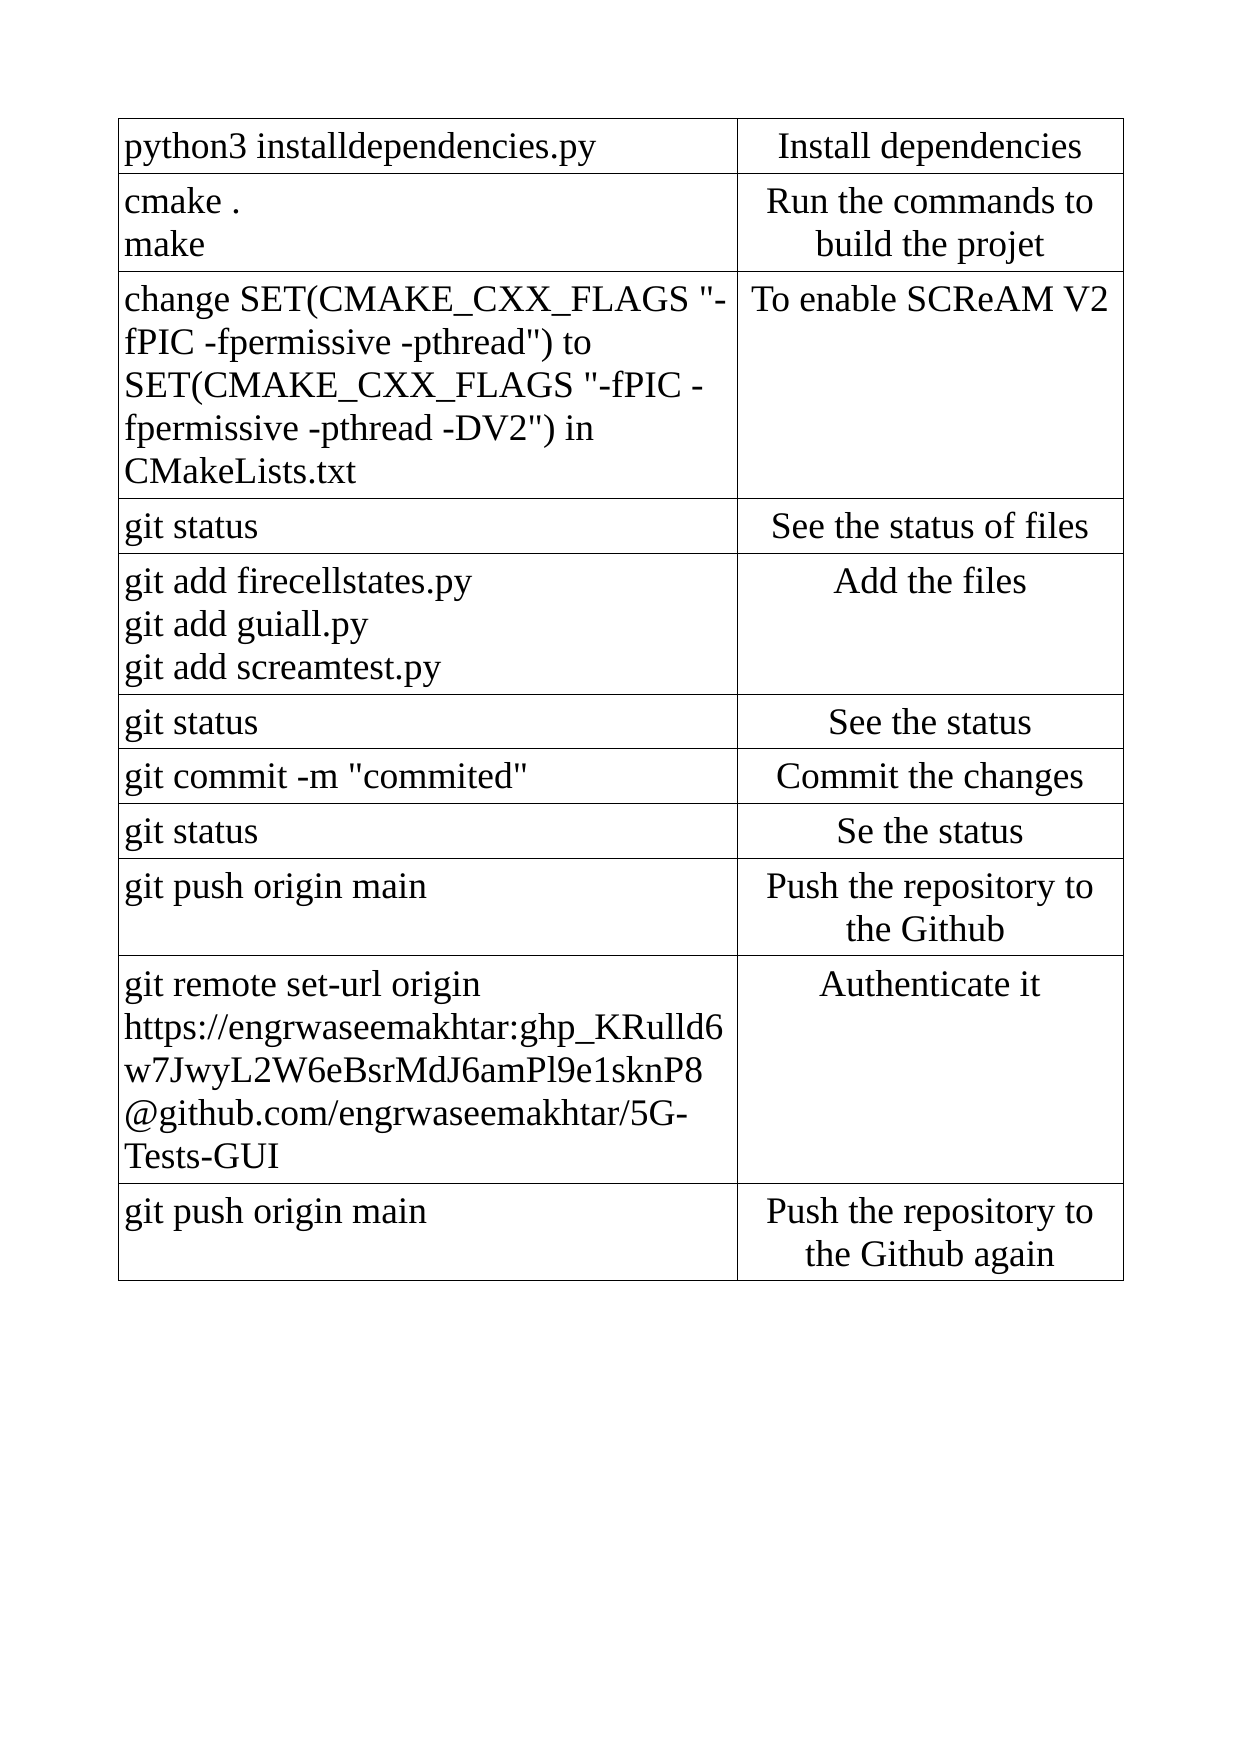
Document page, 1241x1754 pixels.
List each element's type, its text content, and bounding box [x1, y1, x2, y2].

table_cell Authenticate it [738, 956, 1123, 1182]
table_cell git status [119, 804, 737, 857]
table_cell git remote set-url origin https://engrwaseemakhtar: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@github.com/engrwaseemakhtar/5G-Tests-GUI [119, 956, 737, 1182]
table_cell To enable SCReAM V2 [738, 272, 1123, 498]
table_cell Install dependencies [738, 119, 1123, 173]
table_cell git status [119, 695, 737, 748]
table_cell git commit -m "commited" [119, 749, 737, 803]
table_cell change SET(CMAKE_CXX_FLAGS "-fPIC -fpermissive -pthread") to SET(CMAKE_CXX_FLAGS "-fPIC -fpermissive -pthread -DV2") in CMakeLists.txt [119, 272, 737, 498]
table_cell Push the repository to the Github [738, 859, 1123, 955]
table_cell Run the commands to build the projet [738, 174, 1123, 271]
table_cell See the status of files [738, 499, 1123, 552]
table_cell Commit the changes [738, 749, 1123, 803]
table_cell git status [119, 499, 737, 552]
table_cell Se the status [738, 804, 1123, 857]
table_cell See the status [738, 695, 1123, 748]
table_cell git push origin main [119, 859, 737, 955]
table_cell git add firecellstates.py git add guiall.py git add screamtest.py [119, 554, 737, 693]
table_cell git push origin main [119, 1184, 737, 1280]
table_cell python3 installdependencies.py [119, 119, 737, 173]
table_cell cmake . make [119, 174, 737, 271]
table_cell Add the files [738, 554, 1123, 693]
table_cell Push the repository to the Github again [738, 1184, 1123, 1280]
